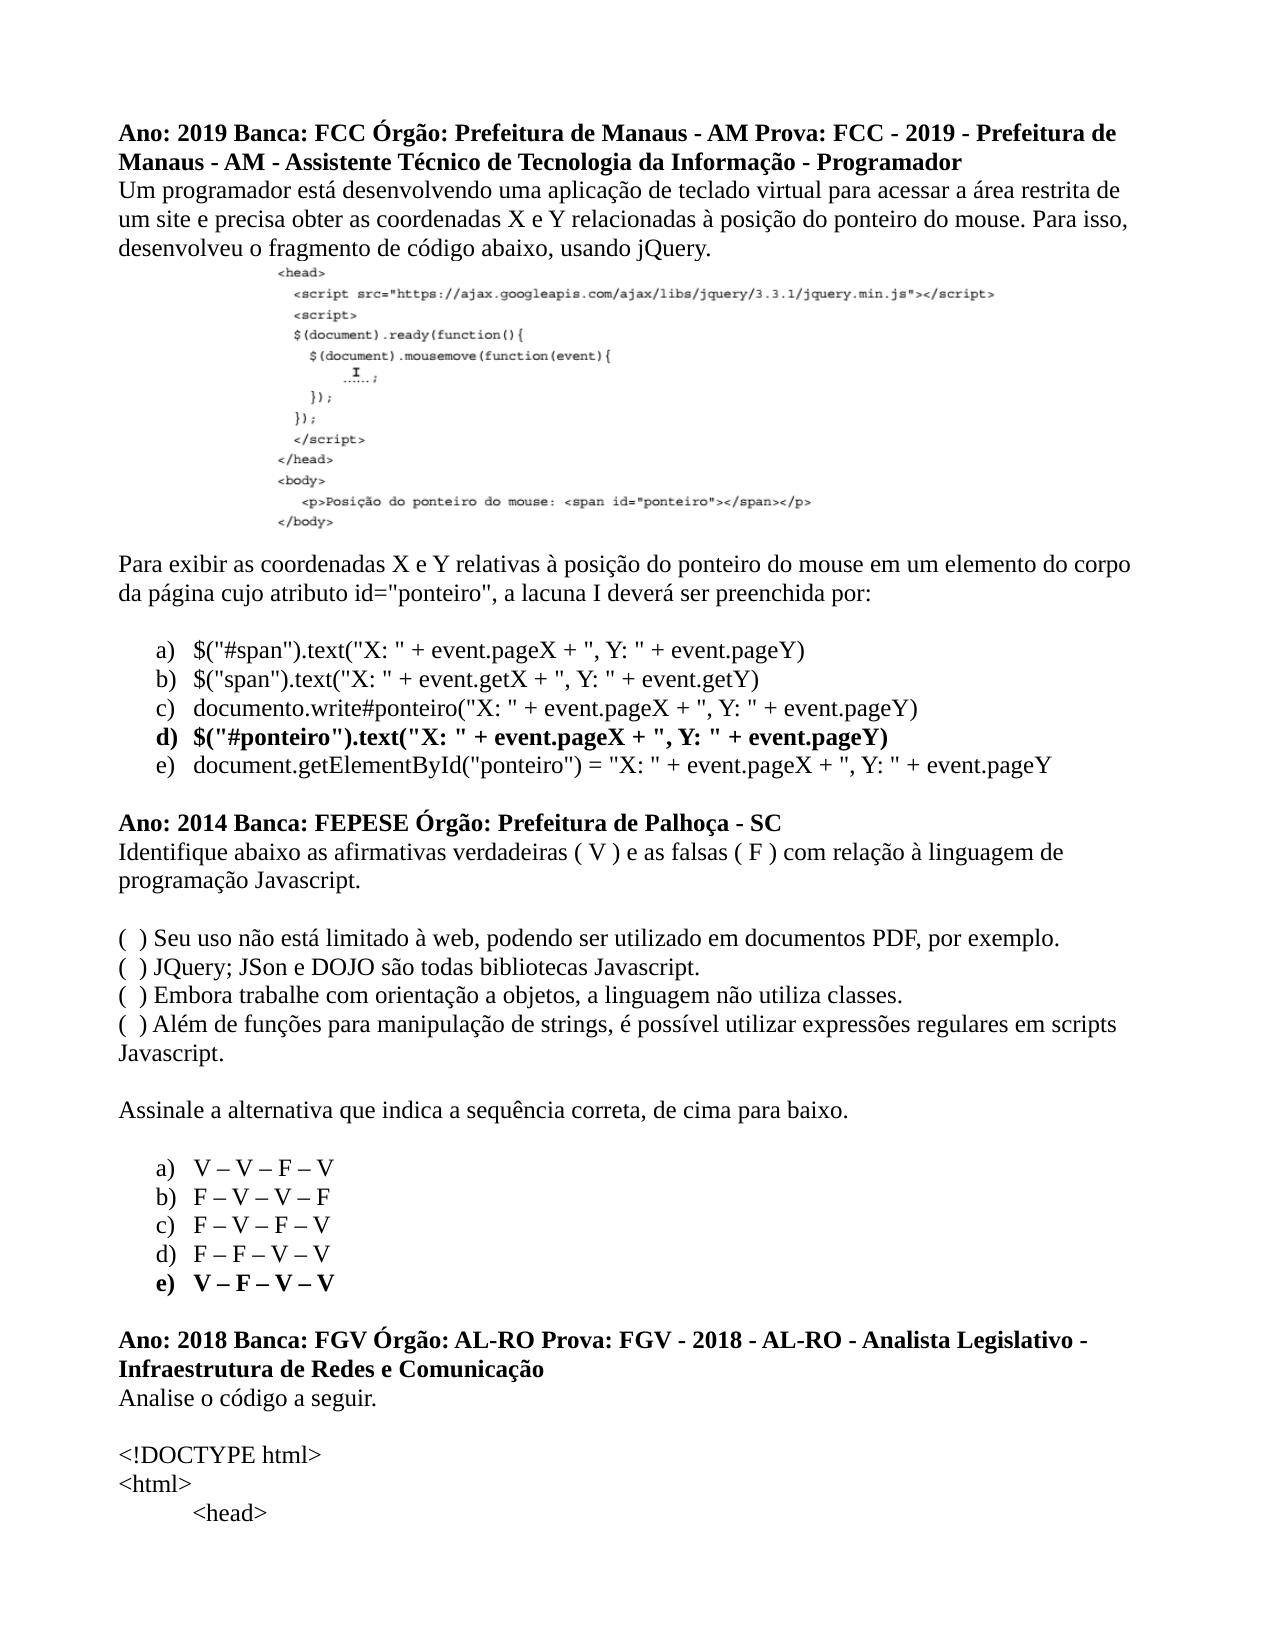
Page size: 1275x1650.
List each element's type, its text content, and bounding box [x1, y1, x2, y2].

list $("#span").text("X: " + event.pageX + ", Y: " + event.pageY) [156, 636, 1157, 664]
list V – V – F – V [156, 1153, 1157, 1182]
text ( ) Além de funções para manipulação de strings, é possível utilizar expressões regulares em scripts Javascript. [118, 1009, 1157, 1067]
list documento.write#ponteiro("X: " + event.pageX + ", Y: " + event.pageY) [156, 693, 1157, 722]
list $("span").text("X: " + event.getX + ", Y: " + event.getY) [156, 664, 1157, 693]
text Para exibir as coordenadas X e Y relativas à posição do ponteiro do mouse em um elemento do corpo da página cujo atributo id="ponteiro", a lacuna I deverá ser preenchida por: [118, 549, 1157, 607]
text Assinale a alternativa que indica a sequência correta, de cima para baixo. [118, 1096, 1157, 1124]
text Ano: 2018 Banca: FGV Órgão: AL-RO Prova: FGV - 2018 - AL-RO - Analista Legislativo - Infraestrutura de Redes e Comunicação [118, 1326, 1157, 1383]
list V – F – V – V [156, 1268, 1157, 1297]
text Ano: 2019 Banca: FCC Órgão: Prefeitura de Manaus - AM Prova: FCC - 2019 - Prefeitura de Manaus - AM - Assistente Técnico de Tecnologia da Informação - Programador [118, 118, 1157, 176]
list F – F – V – V [156, 1239, 1157, 1268]
text <html> [118, 1469, 1157, 1498]
text Analise o código a seguir. [118, 1383, 1157, 1412]
text ( ) JQuery; JSon e DOJO são todas bibliotecas Javascript. [118, 952, 1157, 981]
list F – V – F – V [156, 1211, 1157, 1239]
text Identifique abaixo as afirmativas verdadeiras ( V ) e as falsas ( F ) com relação à linguagem de programação Javascript. [118, 837, 1157, 894]
text <!DOCTYPE html> [118, 1441, 1157, 1469]
picture [275, 261, 1000, 531]
text Ano: 2014 Banca: FEPESE Órgão: Prefeitura de Palhoça - SC [118, 808, 1157, 837]
text Um programador está desenvolvendo uma aplicação de teclado virtual para acessar a área restrita de um site e precisa obter as coordenadas X e Y relacionadas à posição do ponteiro do mouse. Para isso, desenvolveu o fragmento de código abaixo, usando jQuery. [118, 176, 1157, 262]
text ( ) Embora trabalhe com orientação a objetos, a linguagem não utiliza classes. [118, 981, 1157, 1009]
list F – V – V – F [156, 1182, 1157, 1211]
list document.getElementById("ponteiro") = "X: " + event.pageX + ", Y: " + event.pageY [156, 751, 1157, 779]
text ( ) Seu uso não está limitado à web, podendo ser utilizado em documentos PDF, por exemplo. [118, 923, 1157, 952]
text <head> [118, 1498, 1157, 1527]
list $("#ponteiro").text("X: " + event.pageX + ", Y: " + event.pageY) [156, 722, 1157, 751]
